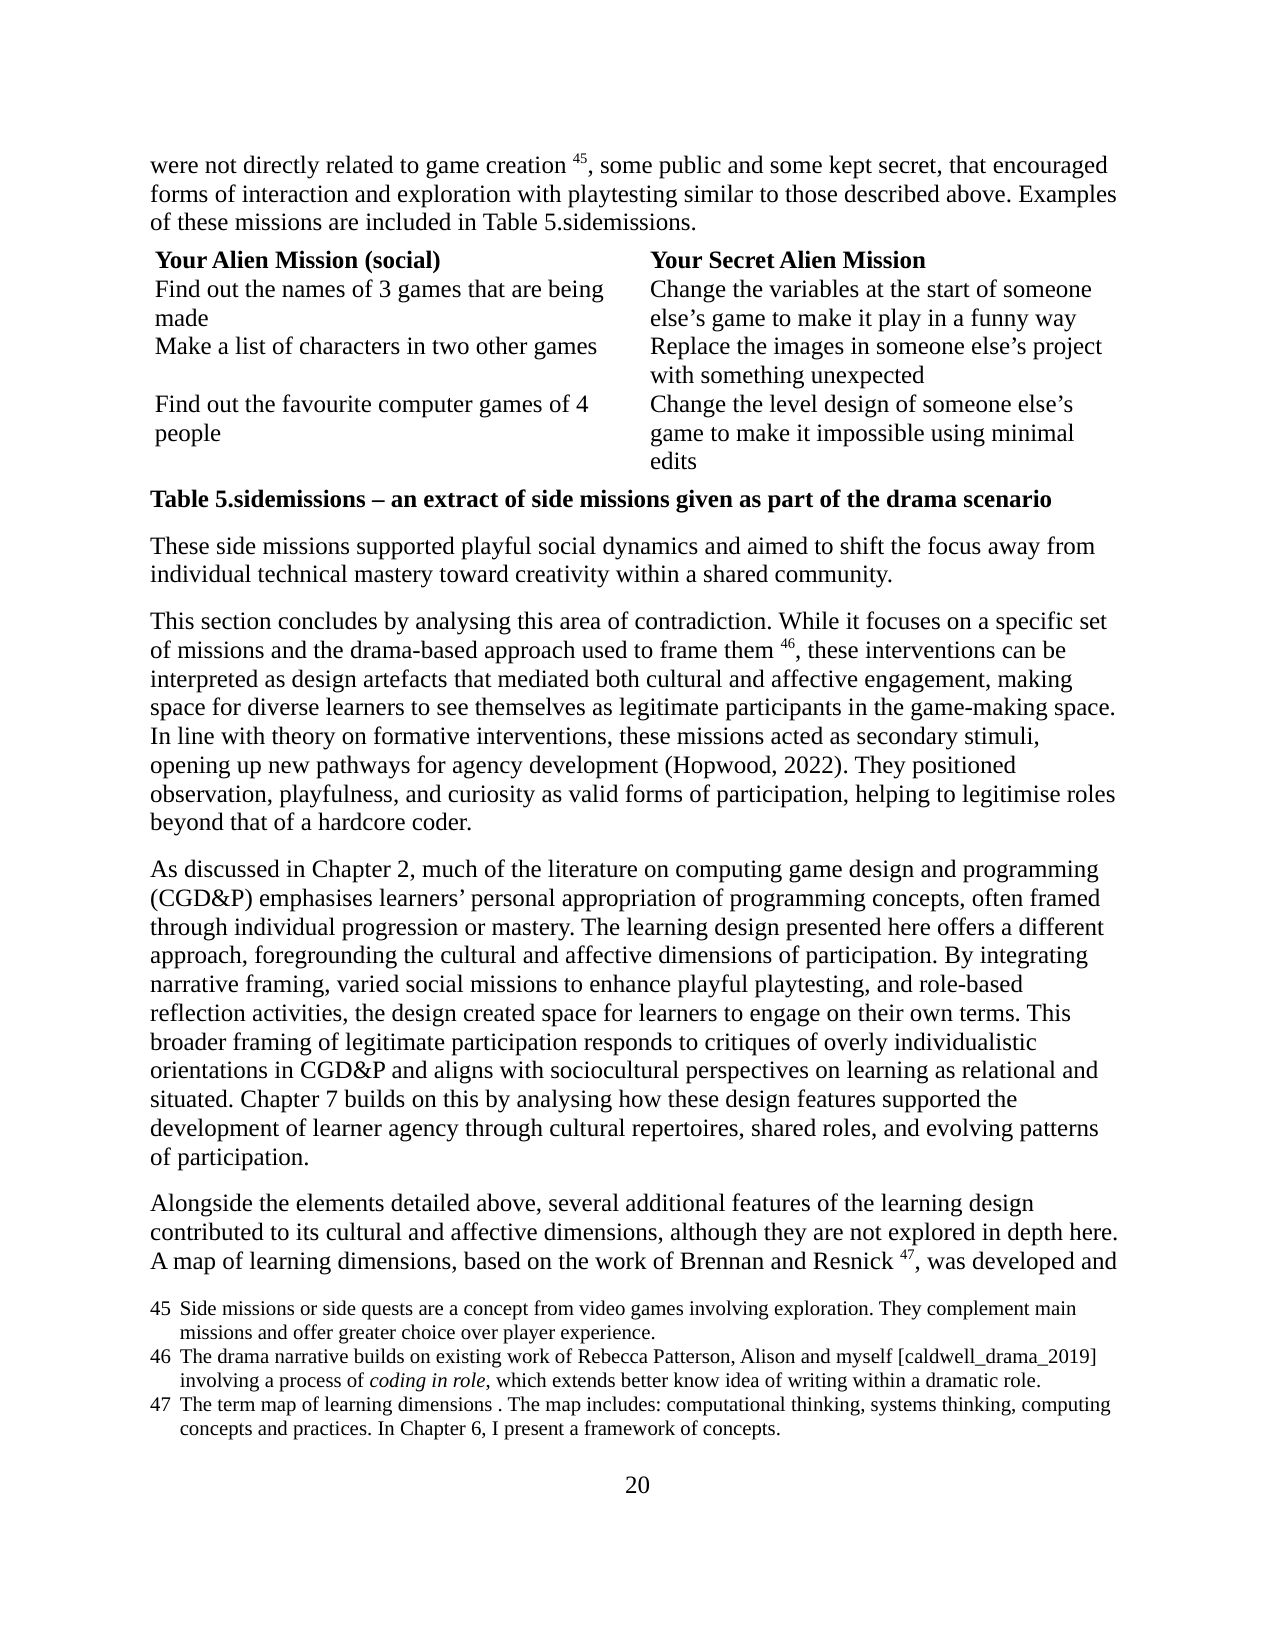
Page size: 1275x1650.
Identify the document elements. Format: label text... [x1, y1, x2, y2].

text were not directly related to game creation , some public and some kept secret, that encouraged forms of interaction and exploration with playtesting similar to those described above. Examples of these missions are included in Table 5.sidemissions. [150, 150, 1125, 236]
text Table 5.sidemissions – an extract of side missions given as part of the drama scenario [150, 484, 1125, 513]
table_header Your Secret Alien Mission [645, 245, 1125, 274]
text Alongside the elements detailed above, several additional features of the learning design contributed to its cultural and affective dimensions, although they are not explored in depth here. A map of learning dimensions, based on the work of Brennan and Resnick , was developed and [150, 1188, 1125, 1274]
text As discussed in Chapter 2, much of the literature on computing game design and programming (CGD&P) emphasises learners’ personal appropriation of programming concepts, often framed through individual progression or mastery. The learning design presented here offers a different approach, foregrounding the cultural and affective dimensions of participation. By integrating narrative framing, varied social missions to enhance playful playtesting, and role-based reflection activities, the design created space for learners to engage on their own terms. This broader framing of legitimate participation responds to critiques of overly individualistic orientations in CGD&P and aligns with sociocultural perspectives on learning as relational and situated. Chapter 7 builds on this by analysing how these design features supported the development of learner agency through cultural repertoires, shared roles, and evolving patterns of participation. [150, 854, 1125, 1170]
table_cell Change the variables at the start of someone else’s game to make it play in a funny way [645, 274, 1125, 331]
text The term map of learning dimensions . The map includes: computational thinking, systems thinking, computing concepts and practices. In Chapter 6, I present a framework of concepts. [150, 1392, 1125, 1440]
table_cell Find out the names of 3 games that are being made [150, 274, 645, 331]
text The drama narrative builds on existing work of Rebecca Patterson, Alison and myself [caldwell_drama_2019] involving a process of coding in role, which extends better know idea of writing within a dramatic role. [150, 1344, 1125, 1392]
text This section concludes by analysing this area of contradiction. While it focuses on a specific set of missions and the drama-based approach used to frame them , these interventions can be interpreted as design artefacts that mediated both cultural and affective engagement, making space for diverse learners to see themselves as legitimate participants in the game-making space. In line with theory on formative interventions, these missions acted as secondary stimuli, opening up new pathways for agency development (Hopwood, 2022). They positioned observation, playfulness, and curiosity as valid forms of participation, helping to legitimise roles beyond that of a hardcore coder. [150, 606, 1125, 836]
text These side missions supported playful social dynamics and aimed to shift the focus away from individual technical mastery toward creativity within a shared community. [150, 531, 1125, 588]
text Side missions or side quests are a concept from video games involving exploration. They complement main missions and offer greater choice over player experience. [150, 1296, 1125, 1344]
table_cell Find out the favourite computer games of 4 people [150, 389, 645, 475]
table_cell Make a list of characters in two other games [150, 331, 645, 389]
table_cell Replace the images in someone else’s project with something unexpected [645, 331, 1125, 389]
table_cell Change the level design of someone else’s game to make it impossible using minimal edits [645, 389, 1125, 475]
table_header Your Alien Mission (social) [150, 245, 645, 274]
